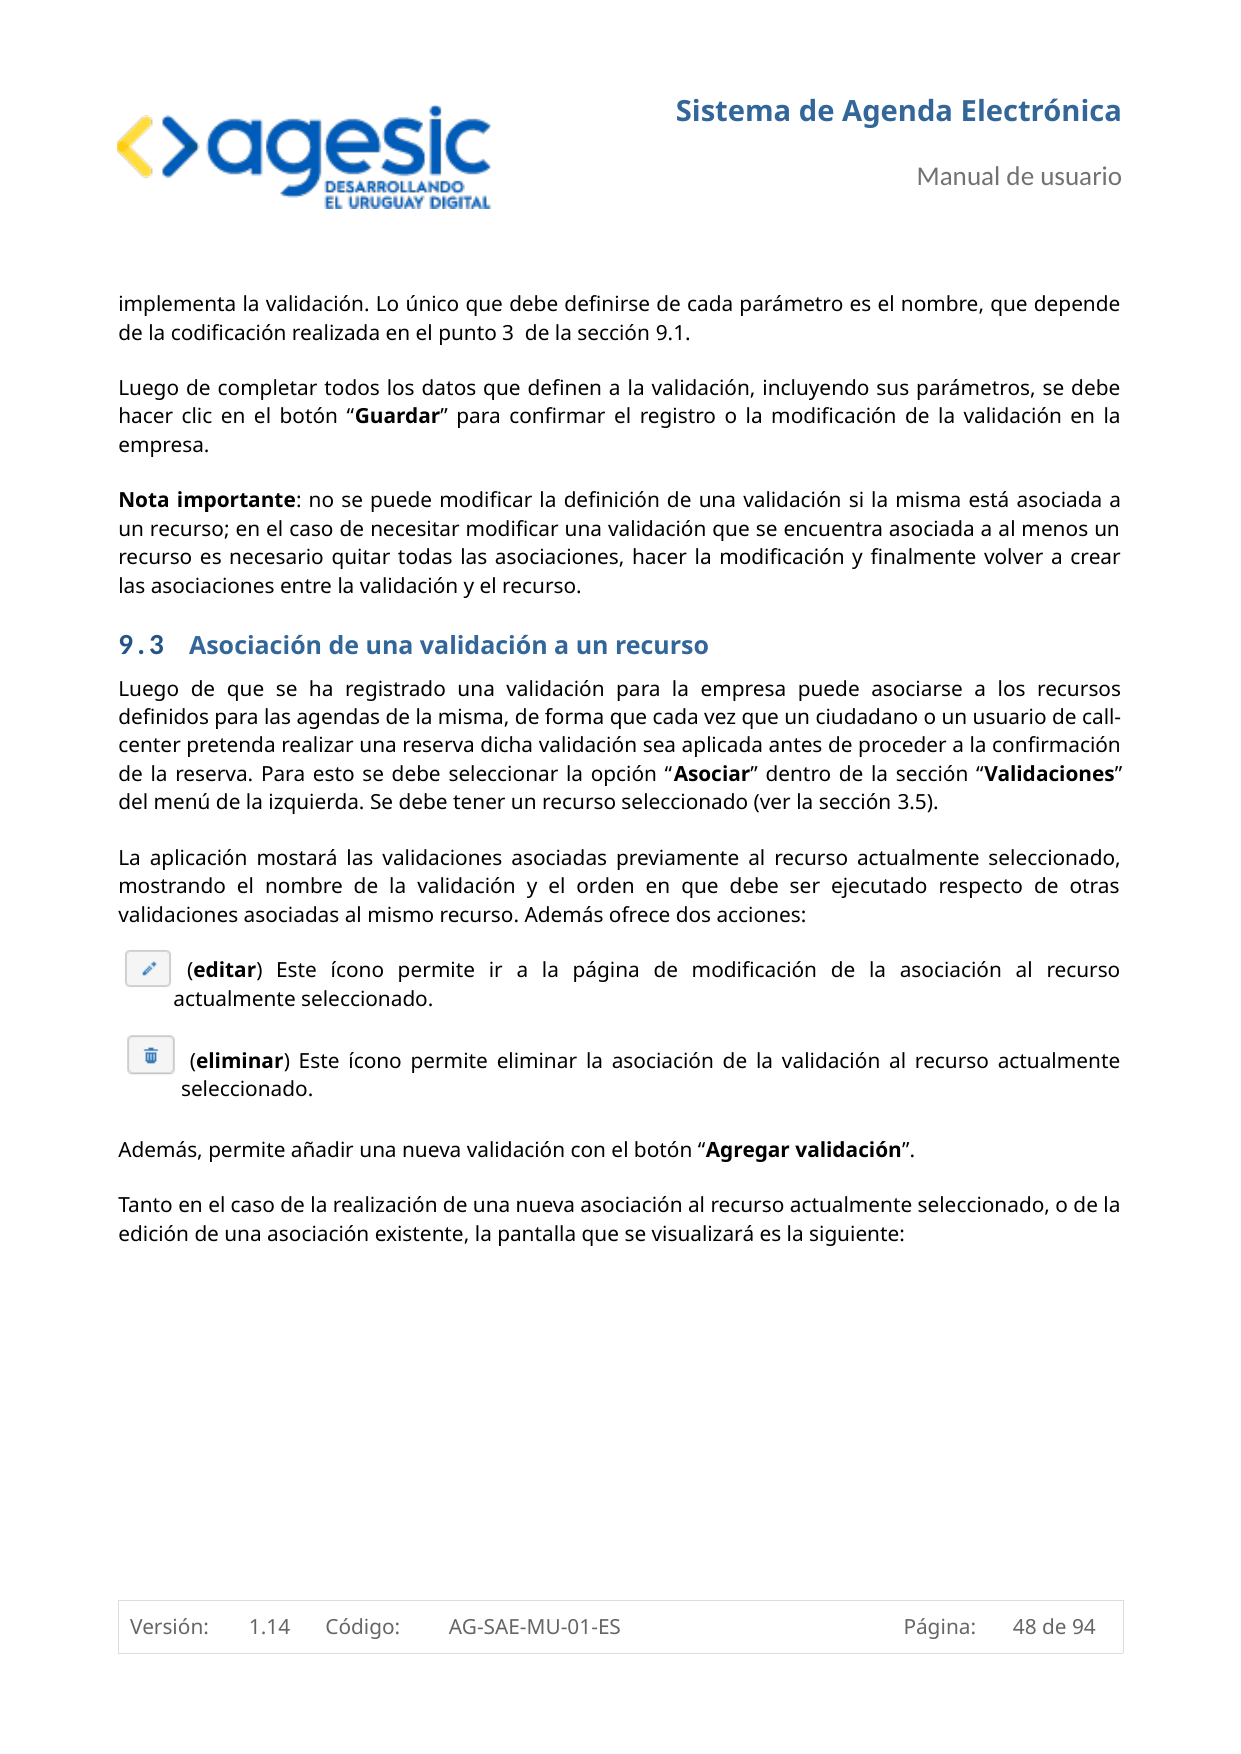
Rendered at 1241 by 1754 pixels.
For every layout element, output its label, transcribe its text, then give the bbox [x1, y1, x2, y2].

text Luego de que se ha registrado una validación para la empresa puede asociarse a los recursos definidos para las agendas de la misma, de forma que cada vez que un ciudadano o un usuario de call-center pretenda realizar una reserva dicha validación sea aplicada antes de proceder a la confirmación de la reserva. Para esto se debe seleccionar la opción “Asociar” dentro de la sección “Validaciones” del menú de la izquierda. Se debe tener un recurso seleccionado (ver la sección 3.5). [118, 674, 1122, 816]
picture [123, 1031, 181, 1079]
picture [116, 105, 492, 209]
subtitle Asociación de una validación a un recurso [118, 626, 1122, 662]
text Luego de completar todos los datos que definen a la validación, incluyendo sus parámetros, se debe hacer clic en el botón “Guardar” para confirmar el registro o la modificación de la validación en la empresa. [118, 373, 1122, 458]
text Además, permite añadir una nueva validación con el botón “Agregar validación”. [118, 1135, 1122, 1163]
text Nota importante: no se puede modificar la definición de una validación si la misma está asociada a un recurso; en el caso de necesitar modificar una validación que se encuentra asociada a al menos un recurso es necesario quitar todas las asociaciones, hacer la modificación y finalmente volver a crear las asociaciones entre la validación y el recurso. [118, 485, 1122, 599]
text implementa la validación. Lo único que debe definirse de cada parámetro es el nombre, que depende de la codificación realizada en el punto 3 de la sección 9.1. [118, 289, 1122, 346]
text (eliminar) Este ícono permite eliminar la asociación de la validación al recurso actualmente seleccionado. [118, 1046, 1122, 1108]
text Tanto en el caso de la realización de una nueva asociación al recurso actualmente seleccionado, o de la edición de una asociación existente, la pantalla que se visualizará es la siguiente: [118, 1190, 1122, 1247]
text (editar) Este ícono permite ir a la página de modificación de la asociación al recurso actualmente seleccionado. [118, 955, 1122, 1019]
picture [121, 946, 173, 990]
text La aplicación mostará las validaciones asociadas previamente al recurso actualmente seleccionado, mostrando el nombre de la validación y el orden en que debe ser ejecutado respecto de otras validaciones asociadas al mismo recurso. Además ofrece dos acciones: [118, 843, 1122, 928]
